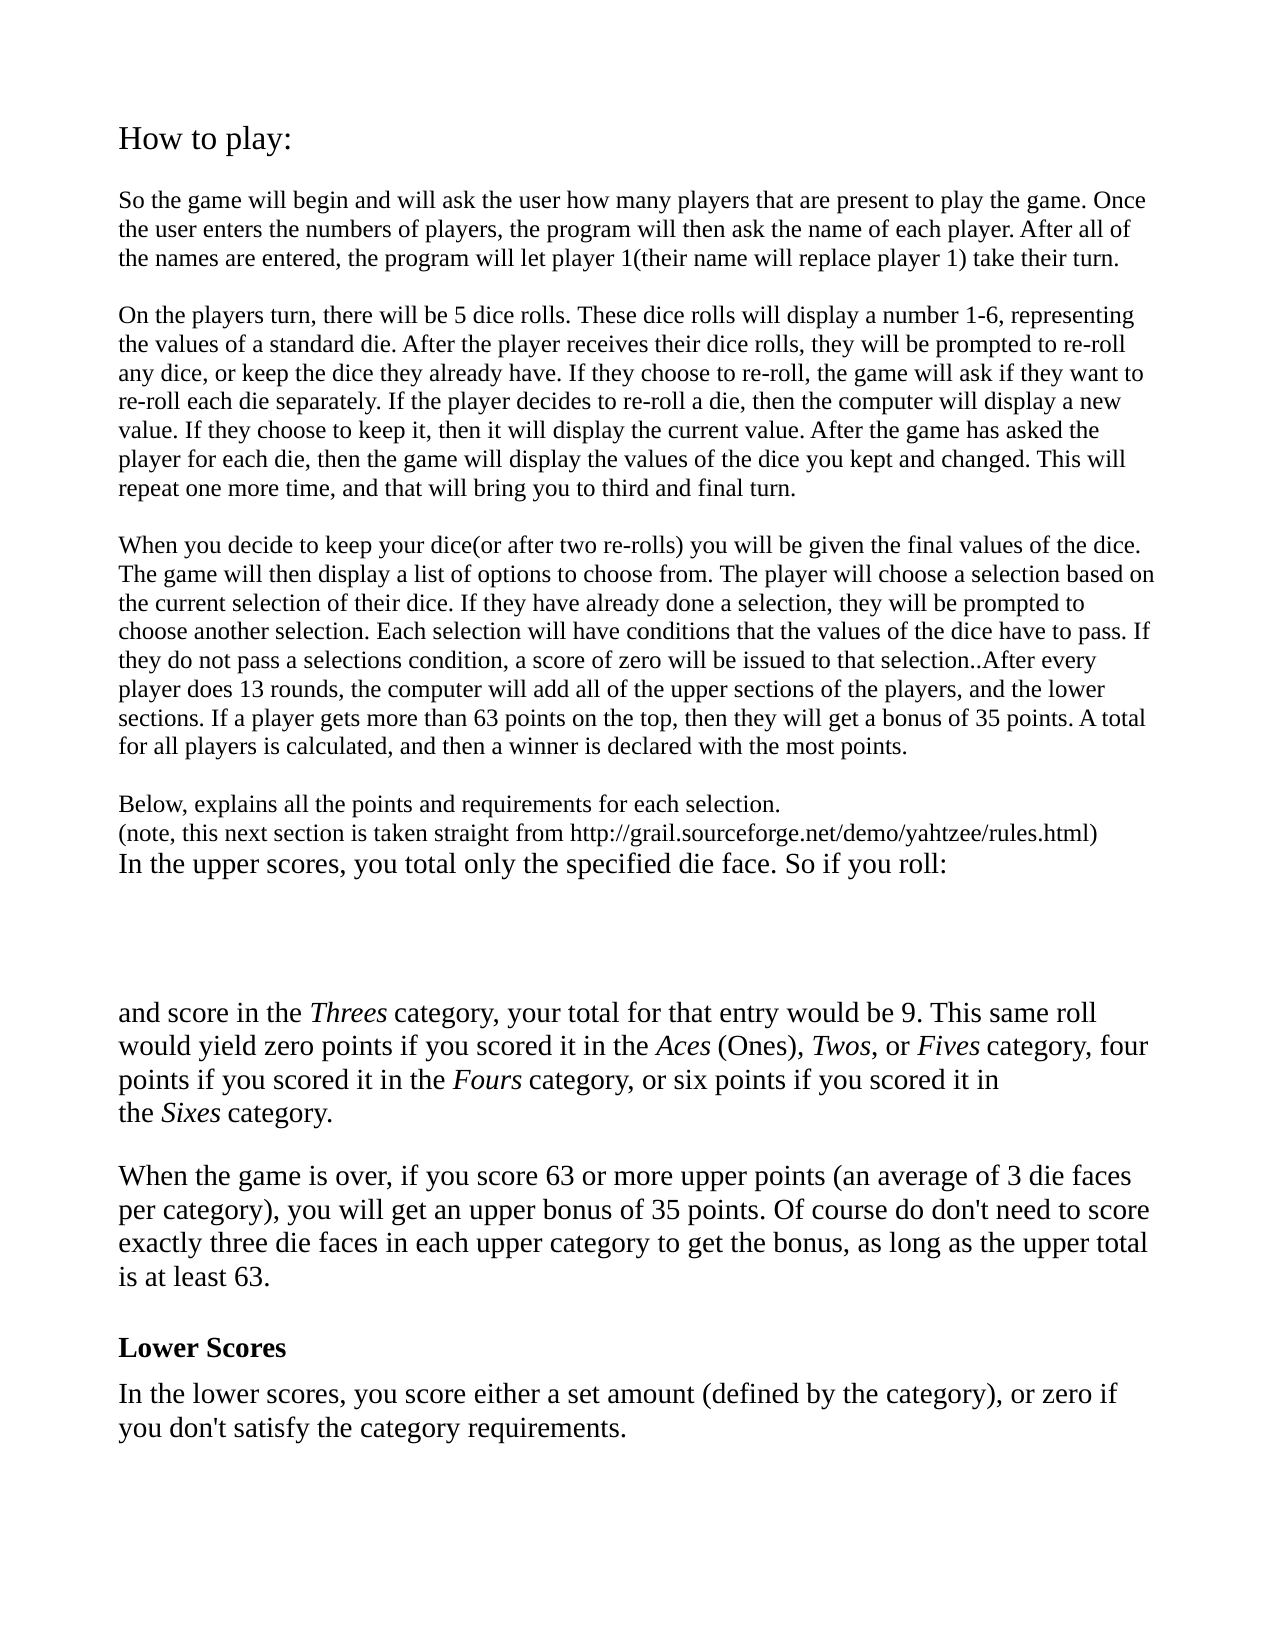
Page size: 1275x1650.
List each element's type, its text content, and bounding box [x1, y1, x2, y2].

text The game will then display a list of options to choose from. The player will choose a selection based on the current selection of their dice. If they have already done a selection, they will be prompted to choose another selection. Each selection will have conditions that the values of the dice have to pass. If they do not pass a selections condition, a score of zero will be issued to that selection..After every player does 13 rounds, the computer will add all of the upper sections of the players, and the lower sections. If a player gets more than 63 points on the top, then they will get a bonus of 35 points. A total for all players is calculated, and then a winner is declared with the most points. Below, explains all the points and requirements for each selection. (note, this next section is taken straight from http://grail.sourceforge.net/demo/yahtzee/rules.html) [118, 559, 1157, 846]
text On the players turn, there will be 5 dice rolls. These dice rolls will display a number 1-6, representing the values of a standard die. After the player receives their dice rolls, they will be prompted to re-roll any dice, or keep the dice they already have. If they choose to re-roll, the game will ask if they want to re-roll each die separately. If the player decides to re-roll a die, then the computer will display a new value. If they choose to keep it, then it will display the current value. After the game has asked the player for each die, then the game will display the values of the dice you kept and changed. This will repeat one more time, and that will bring you to third and final turn. [118, 300, 1157, 501]
subtitle Lower Scores [118, 1330, 1157, 1364]
text In the upper scores, you total only the specified die face. So if you roll: and score in the Threes category, your total for that entry would be 9. This same roll would yield zero points if you scored it in the Aces (Ones), Twos, or Fives category, four points if you scored it in the Fours category, or six points if you scored it in the Sixes category. [118, 846, 1157, 1129]
text How to play: [118, 118, 1157, 156]
text In the lower scores, you score either a set amount (defined by the category), or zero if you don't satisfy the category requirements. [118, 1376, 1157, 1443]
text When the game is over, if you score 63 or more upper points (an average of 3 die faces per category), you will get an upper bonus of 35 points. Of course do don't need to score exactly three die faces in each upper category to get the bonus, as long as the upper total is at least 63. [118, 1158, 1157, 1293]
text When you decide to keep your dice(or after two re-rolls) you will be given the final values of the dice. [118, 530, 1157, 559]
text So the game will begin and will ask the user how many players that are present to play the game. Once the user enters the numbers of players, the program will then ask the name of each player. After all of the names are entered, the program will let player 1(their name will replace player 1) take their turn. [118, 185, 1157, 271]
